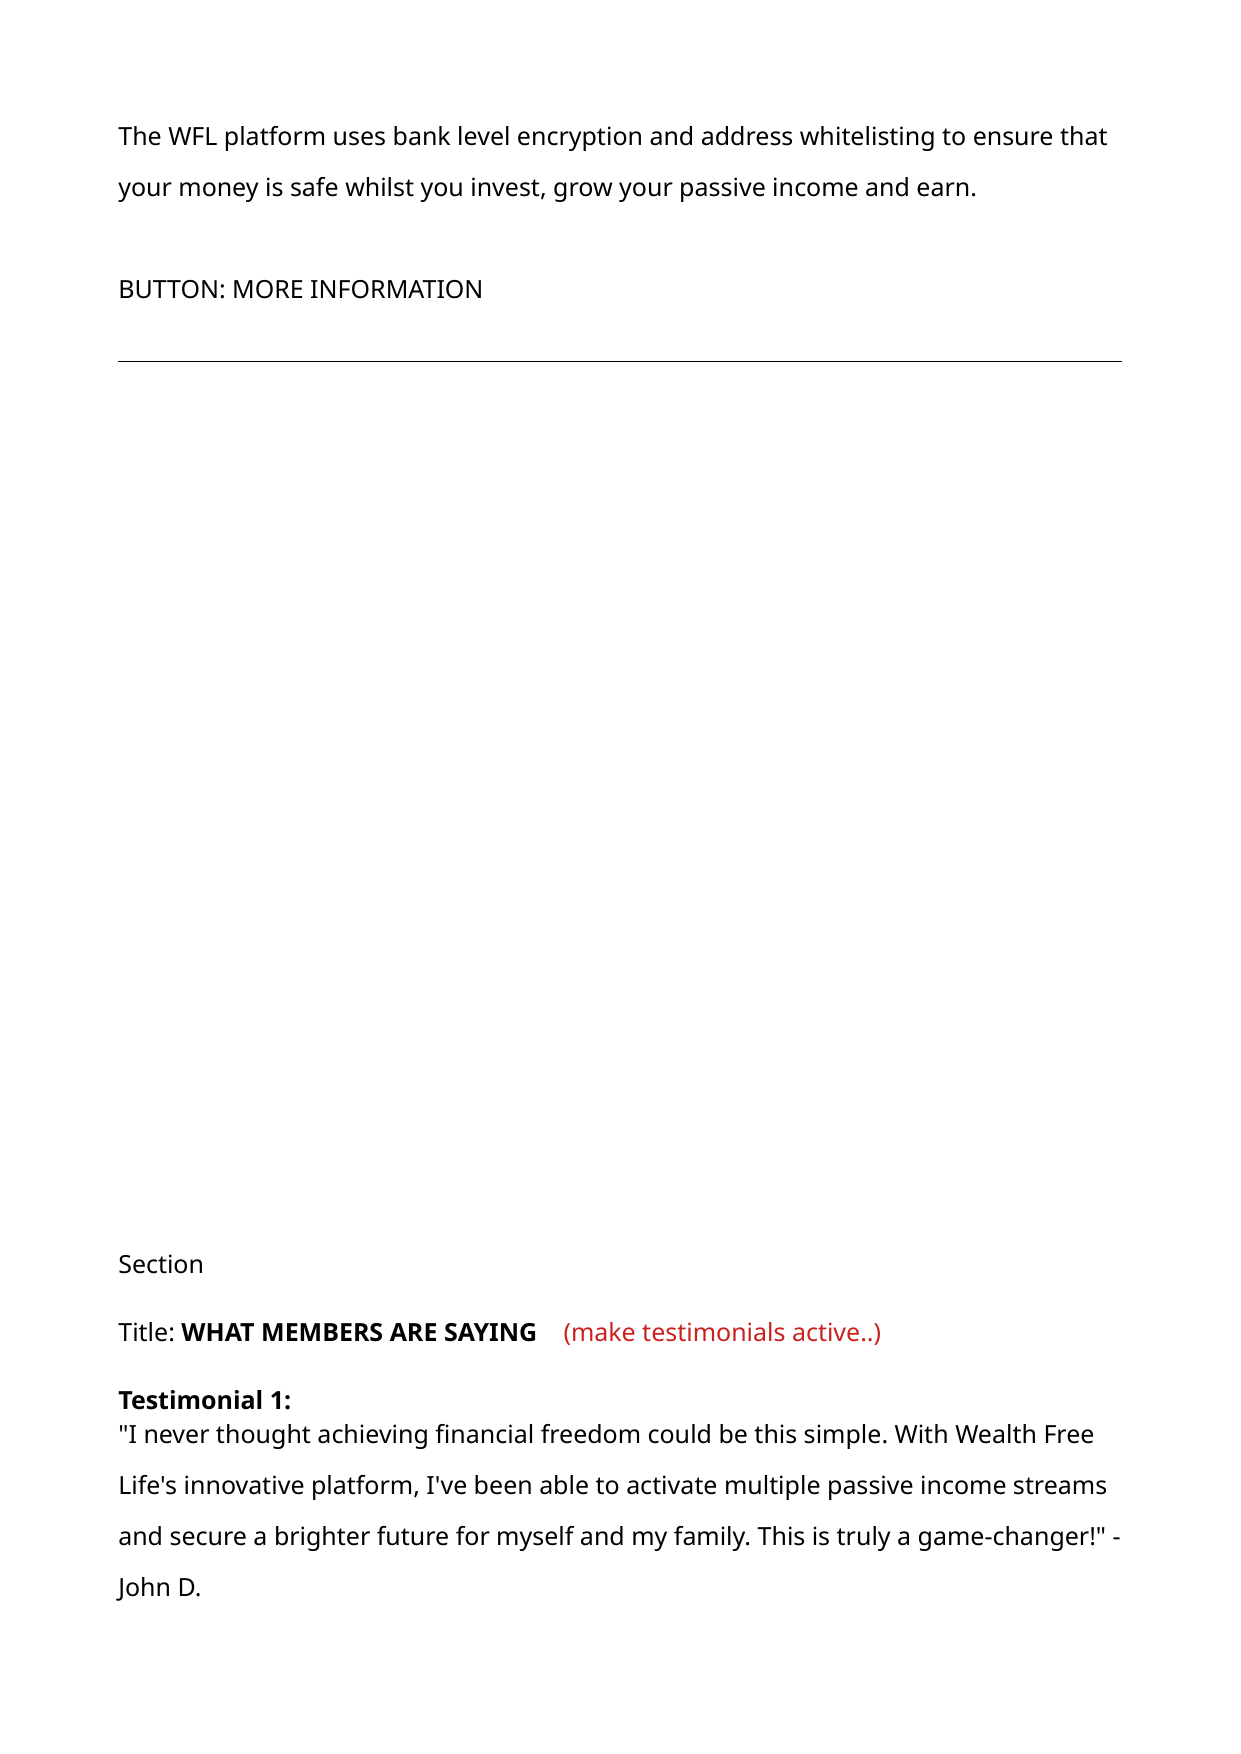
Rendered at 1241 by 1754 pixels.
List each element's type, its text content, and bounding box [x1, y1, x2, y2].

text The WFL platform uses bank level encryption and address whitelisting to ensure that your money is safe whilst you invest, grow your passive income and earn. [118, 118, 1122, 203]
text Section [118, 1246, 1122, 1281]
text Testimonial 1: [118, 1383, 1122, 1417]
text "I never thought achieving financial freedom could be this simple. With Wealth Free Life's innovative platform, I've been able to activate multiple passive income streams and secure a brighter future for myself and my family. This is truly a game-changer!" - John D. [118, 1417, 1122, 1604]
text BUTTON: MORE INFORMATION [118, 271, 1122, 305]
text Title: WHAT MEMBERS ARE SAYING (make testimonials active..) [118, 1314, 1122, 1349]
